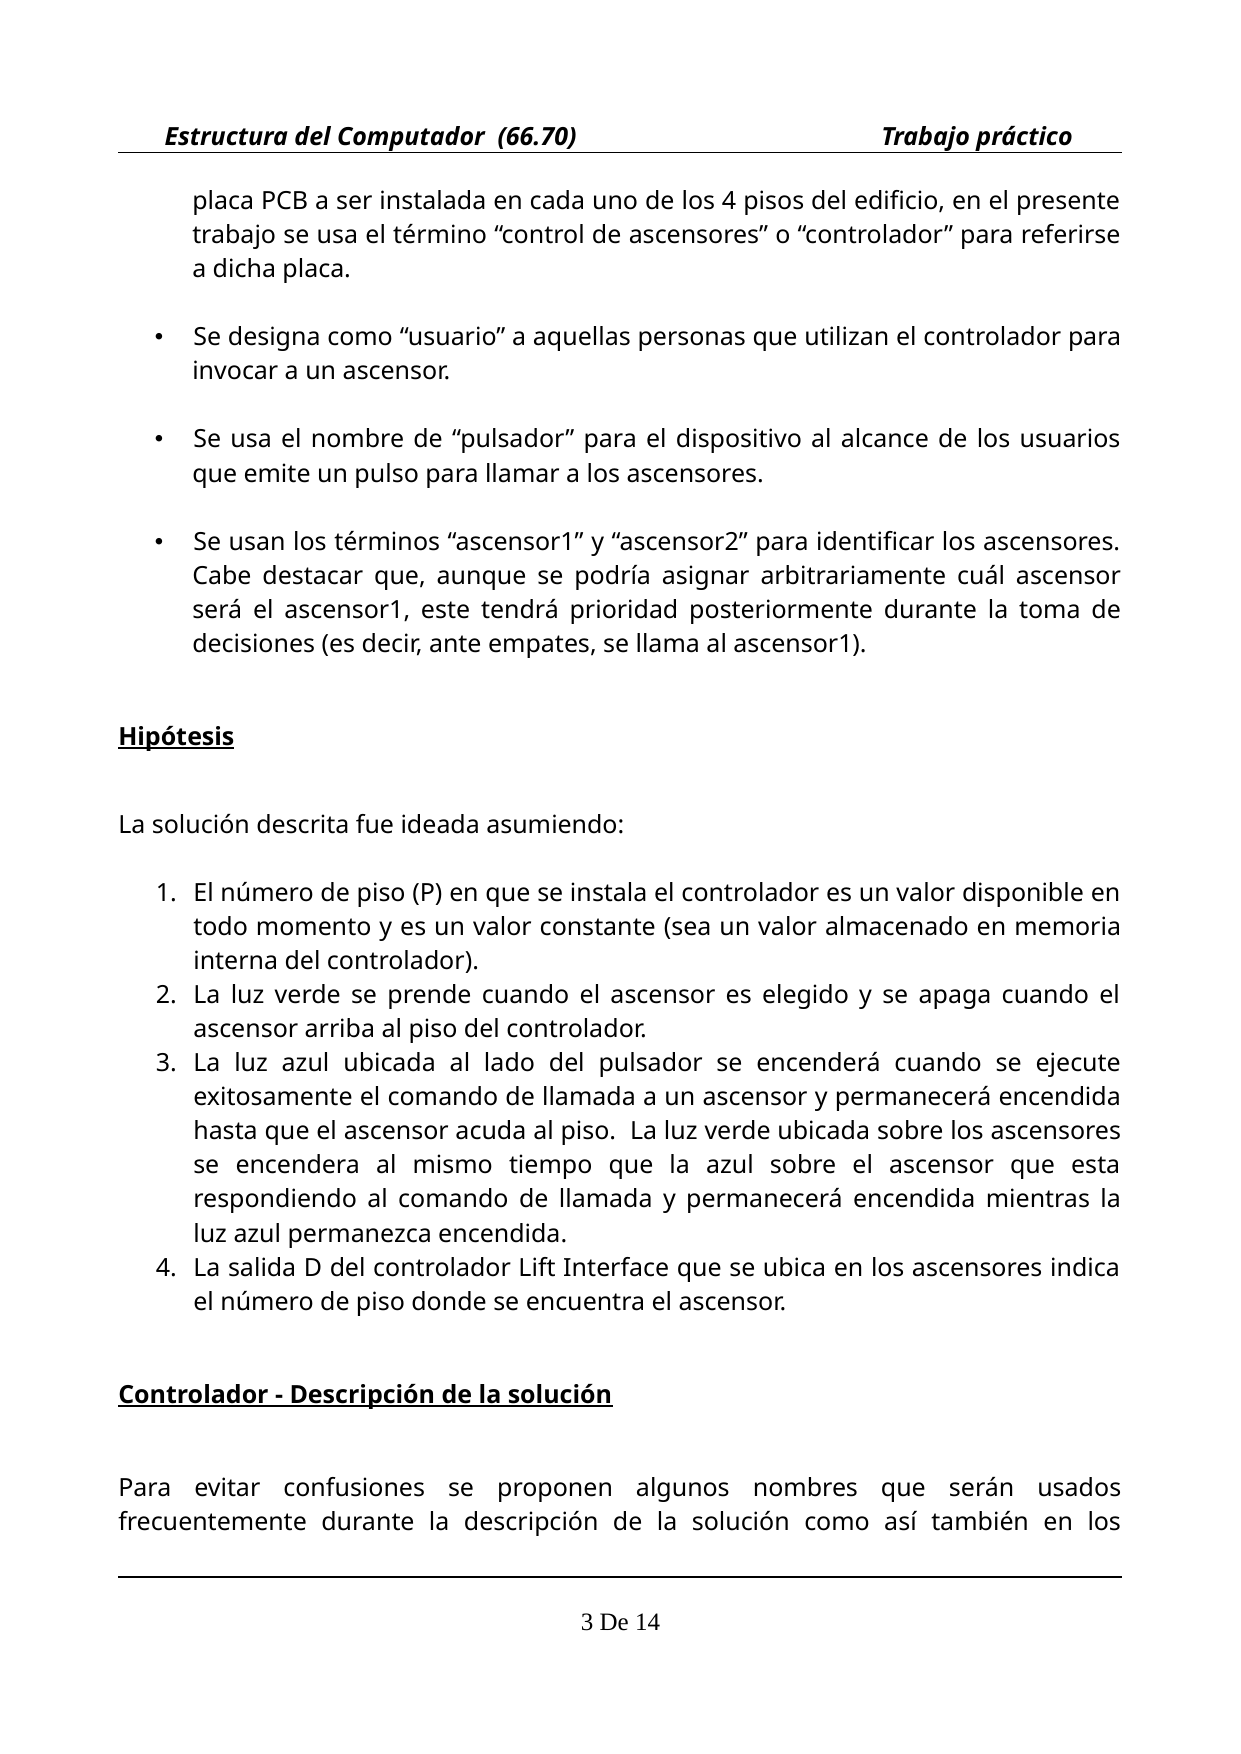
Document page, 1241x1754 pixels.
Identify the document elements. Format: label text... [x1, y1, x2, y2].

subtitle Controlador - Descripción de la solución [118, 1376, 1122, 1411]
text La solución descrita fue ideada asumiendo: [118, 806, 1122, 841]
list El número de piso (P) en que se instala el controlador es un valor disponible en todo momento y es un valor constante (sea un valor almacenado en memoria interna del controlador). [156, 874, 1122, 977]
text Para evitar confusiones se proponen algunos nombres que serán usados frecuentemente durante la descripción de la solución como así también en los [118, 1469, 1122, 1538]
subtitle Hipótesis [118, 719, 1122, 753]
list Se usan los términos “ascensor1” y “ascensor2” para identificar los ascensores. Cabe destacar que, aunque se podría asignar arbitrariamente cuál ascensor será el ascensor1, este tendrá prioridad posteriormente durante la toma de decisiones (es decir, ante empates, se llama al ascensor1). [154, 523, 1122, 659]
list La luz verde se prende cuando el ascensor es elegido y se apaga cuando el ascensor arriba al piso del controlador. [156, 977, 1122, 1045]
list La salida D del controlador Lift Interface que se ubica en los ascensores indica el número de piso donde se encuentra el ascensor. [156, 1249, 1122, 1317]
list placa PCB a ser instalada en cada uno de los 4 pisos del edificio, en el presente trabajo se usa el término “control de ascensores” o “controlador” para referirse a dicha placa. [154, 183, 1122, 285]
list Se designa como “usuario” a aquellas personas que utilizan el controlador para invocar a un ascensor. [154, 319, 1122, 387]
list Se usa el nombre de “pulsador” para el dispositivo al alcance de los usuarios que emite un pulso para llamar a los ascensores. [154, 421, 1122, 489]
list La luz azul ubicada al lado del pulsador se encenderá cuando se ejecute exitosamente el comando de llamada a un ascensor y permanecerá encendida hasta que el ascensor acuda al piso. La luz verde ubicada sobre los ascensores se encendera al mismo tiempo que la azul sobre el ascensor que esta respondiendo al comando de llamada y permanecerá encendida mientras la luz azul permanezca encendida. [156, 1045, 1122, 1249]
